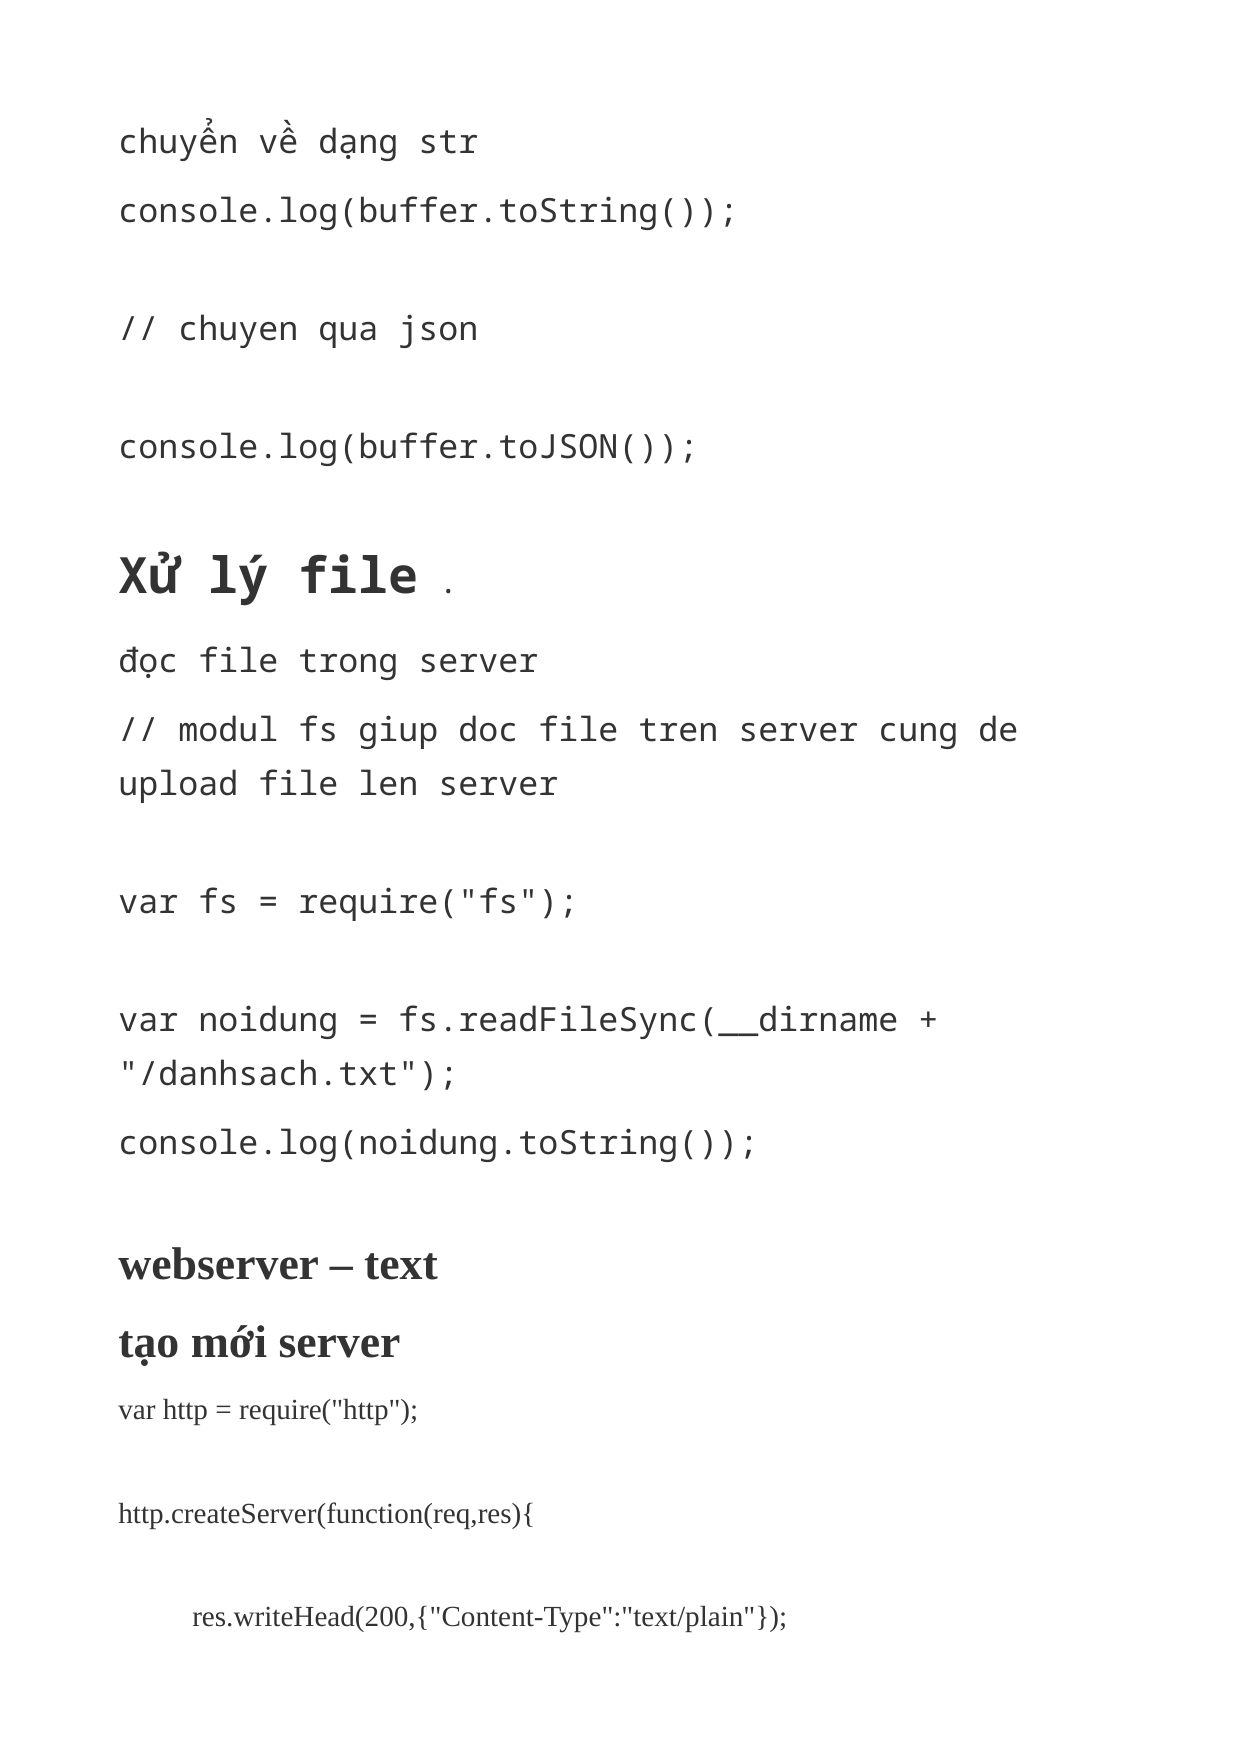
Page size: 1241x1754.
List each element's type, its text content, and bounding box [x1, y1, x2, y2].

text // modul fs giup doc file tren server cung de upload file len server [118, 706, 1122, 806]
text var noidung = fs.readFileSync(__dirname + "/danhsach.txt"); [118, 996, 1122, 1095]
text chuyển về dạng str [118, 118, 1122, 163]
text console.log(buffer.toString()); [118, 187, 1122, 233]
text webserver – text [118, 1237, 1122, 1289]
text http.createServer(function(req,res){ [118, 1496, 1122, 1529]
text var http = require("http"); [118, 1392, 1122, 1426]
text console.log(buffer.toJSON()); [118, 423, 1122, 468]
text var fs = require("fs"); [118, 878, 1122, 923]
text tạo mới server [118, 1314, 1122, 1367]
text Xử lý file . [118, 540, 1122, 608]
text res.writeHead(200,{"Content-Type":"text/plain"}); [118, 1599, 1122, 1633]
text console.log(noidung.toString()); [118, 1119, 1122, 1164]
text // chuyen qua json [118, 305, 1122, 350]
text đọc file trong server [118, 637, 1122, 682]
